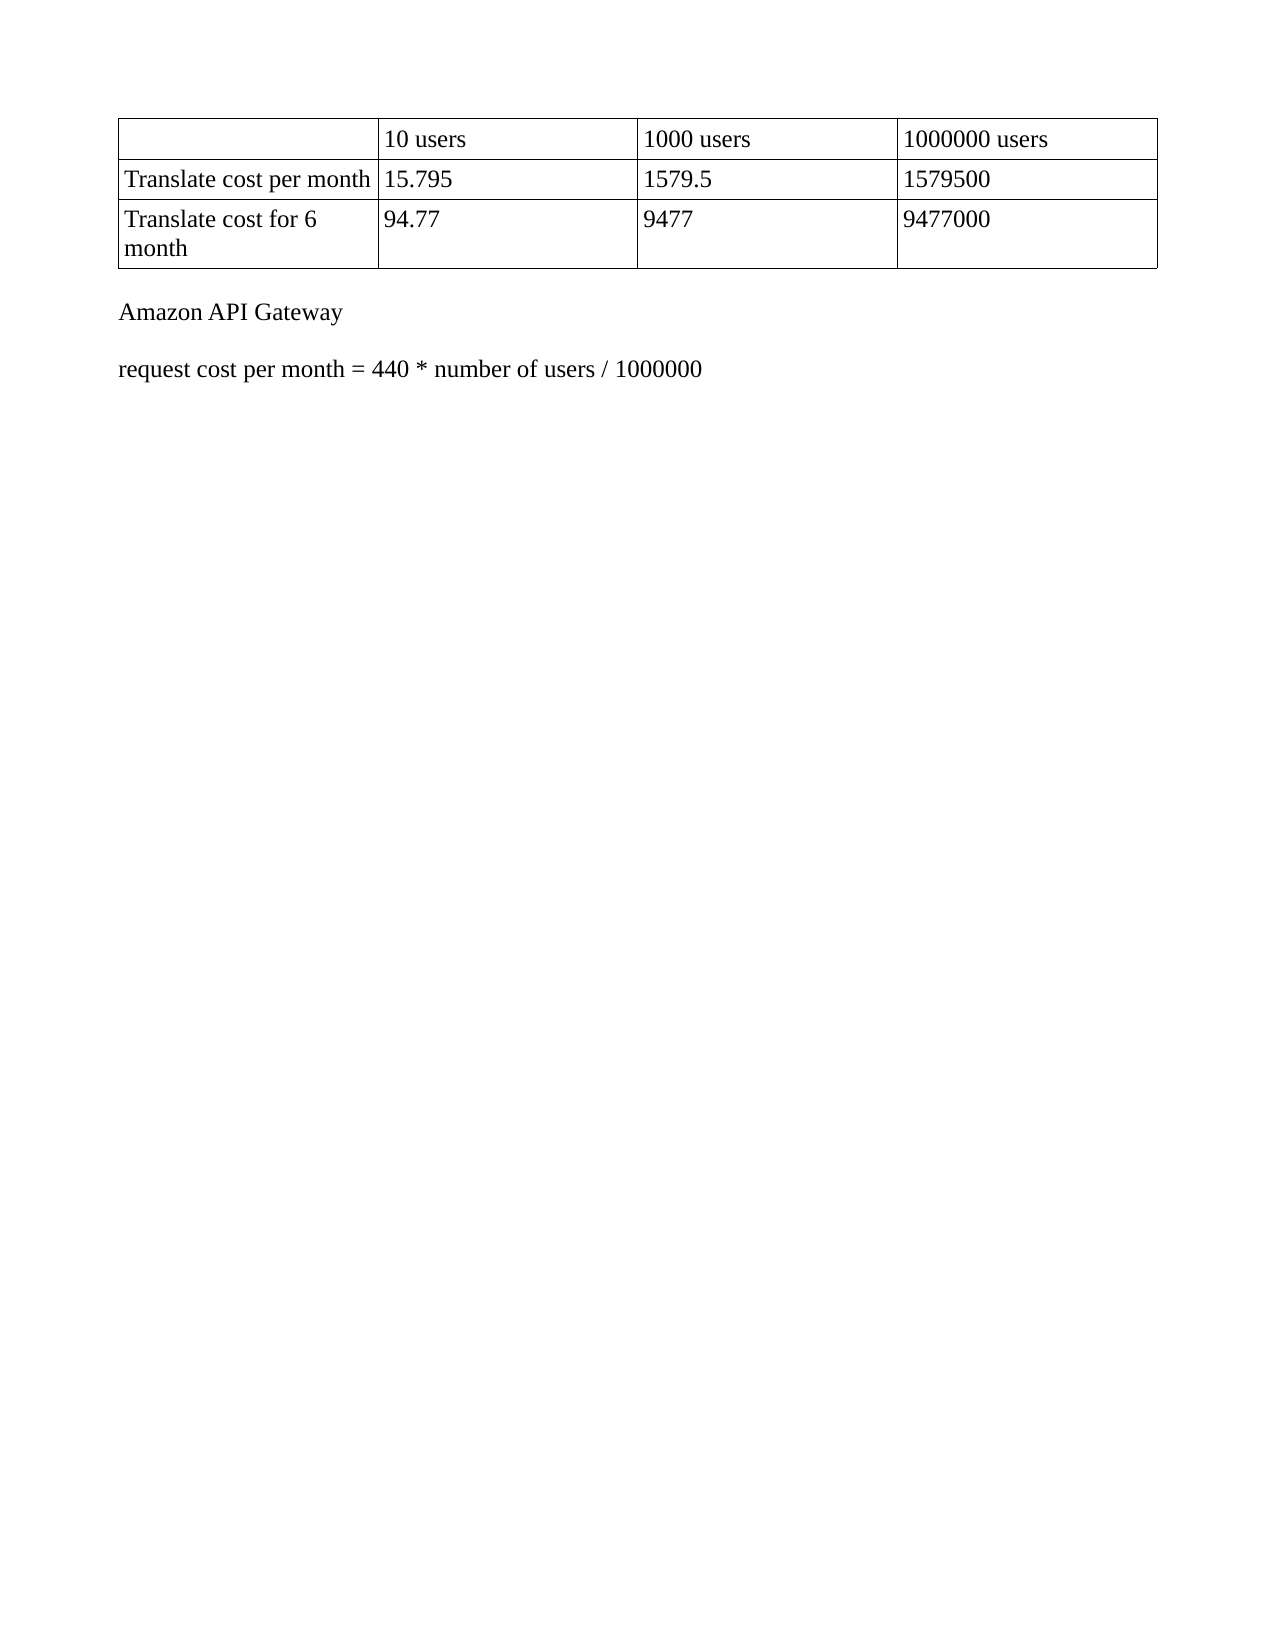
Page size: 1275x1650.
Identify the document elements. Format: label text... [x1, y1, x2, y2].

table_header 1000000 users [898, 119, 1157, 158]
table_header [119, 119, 378, 158]
text Amazon API Gateway [118, 297, 1157, 325]
text request cost per month = 440 * number of users / 1000000 [118, 354, 1157, 383]
table_cell 94.77 [379, 200, 637, 268]
table_cell 9477000 [898, 200, 1157, 268]
table_cell 1579500 [898, 160, 1157, 199]
table_cell 1579.5 [638, 160, 897, 199]
table_cell 15.795 [379, 160, 637, 199]
table_header 10 users [379, 119, 637, 158]
table_cell 9477 [638, 200, 897, 268]
table_cell Translate cost for 6 month [119, 200, 378, 268]
table_header 1000 users [638, 119, 897, 158]
table_cell Translate cost per month [119, 160, 378, 199]
